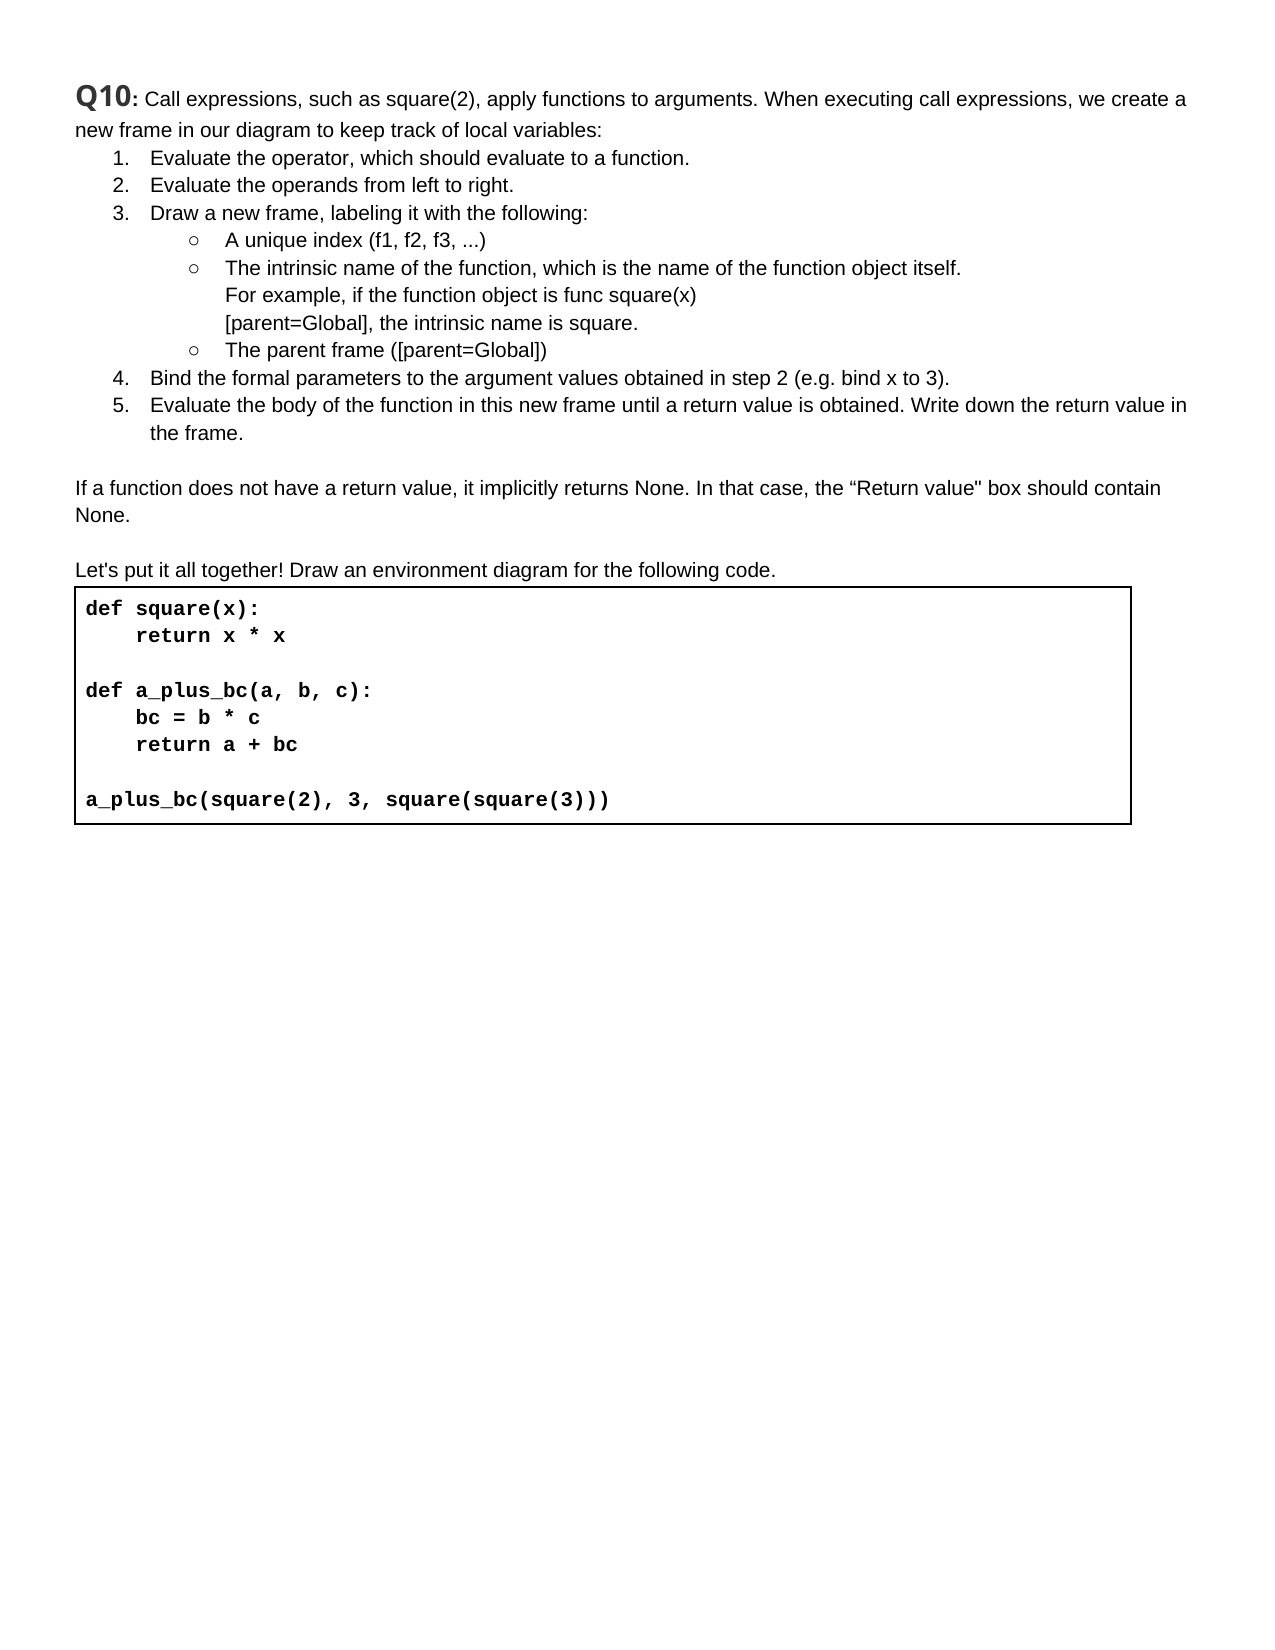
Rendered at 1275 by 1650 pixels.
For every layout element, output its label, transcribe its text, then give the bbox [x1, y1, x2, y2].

list Draw a new frame, labeling it with the following: [112, 201, 1200, 225]
list Evaluate the operands from left to right. [112, 173, 1200, 197]
list Bind the formal parameters to the argument values obtained in step 2 (e.g. bind x to 3). [112, 366, 1200, 390]
list A unique index (f1, f2, f3, ...) [187, 228, 1200, 252]
table_header def square(x): return x * x def a_plus_bc(a, b, c): bc = b * c return a + bc a_plus_bc(square(2), 3, square(square(3))) [76, 588, 1130, 823]
list The parent frame ([parent=Global]) [187, 338, 1200, 362]
list Evaluate the operator, which should evaluate to a function. [112, 146, 1200, 170]
text Let's put it all together! Draw an environment diagram for the following code. [75, 558, 1200, 582]
list The intrinsic name of the function, which is the name of the function object itself. For example, if the function object is func square(x) [parent=Global], the intrinsic name is square. [187, 256, 1200, 335]
text Q10: Call expressions, such as square(2), apply functions to arguments. When executing call expressions, we create a new frame in our diagram to keep track of local variables: [75, 75, 1200, 142]
list Evaluate the body of the function in this new frame until a return value is obtained. Write down the return value in the frame. [112, 393, 1200, 445]
text If a function does not have a return value, it implicitly returns None. In that case, the “Return value" box should contain None. [75, 476, 1200, 527]
